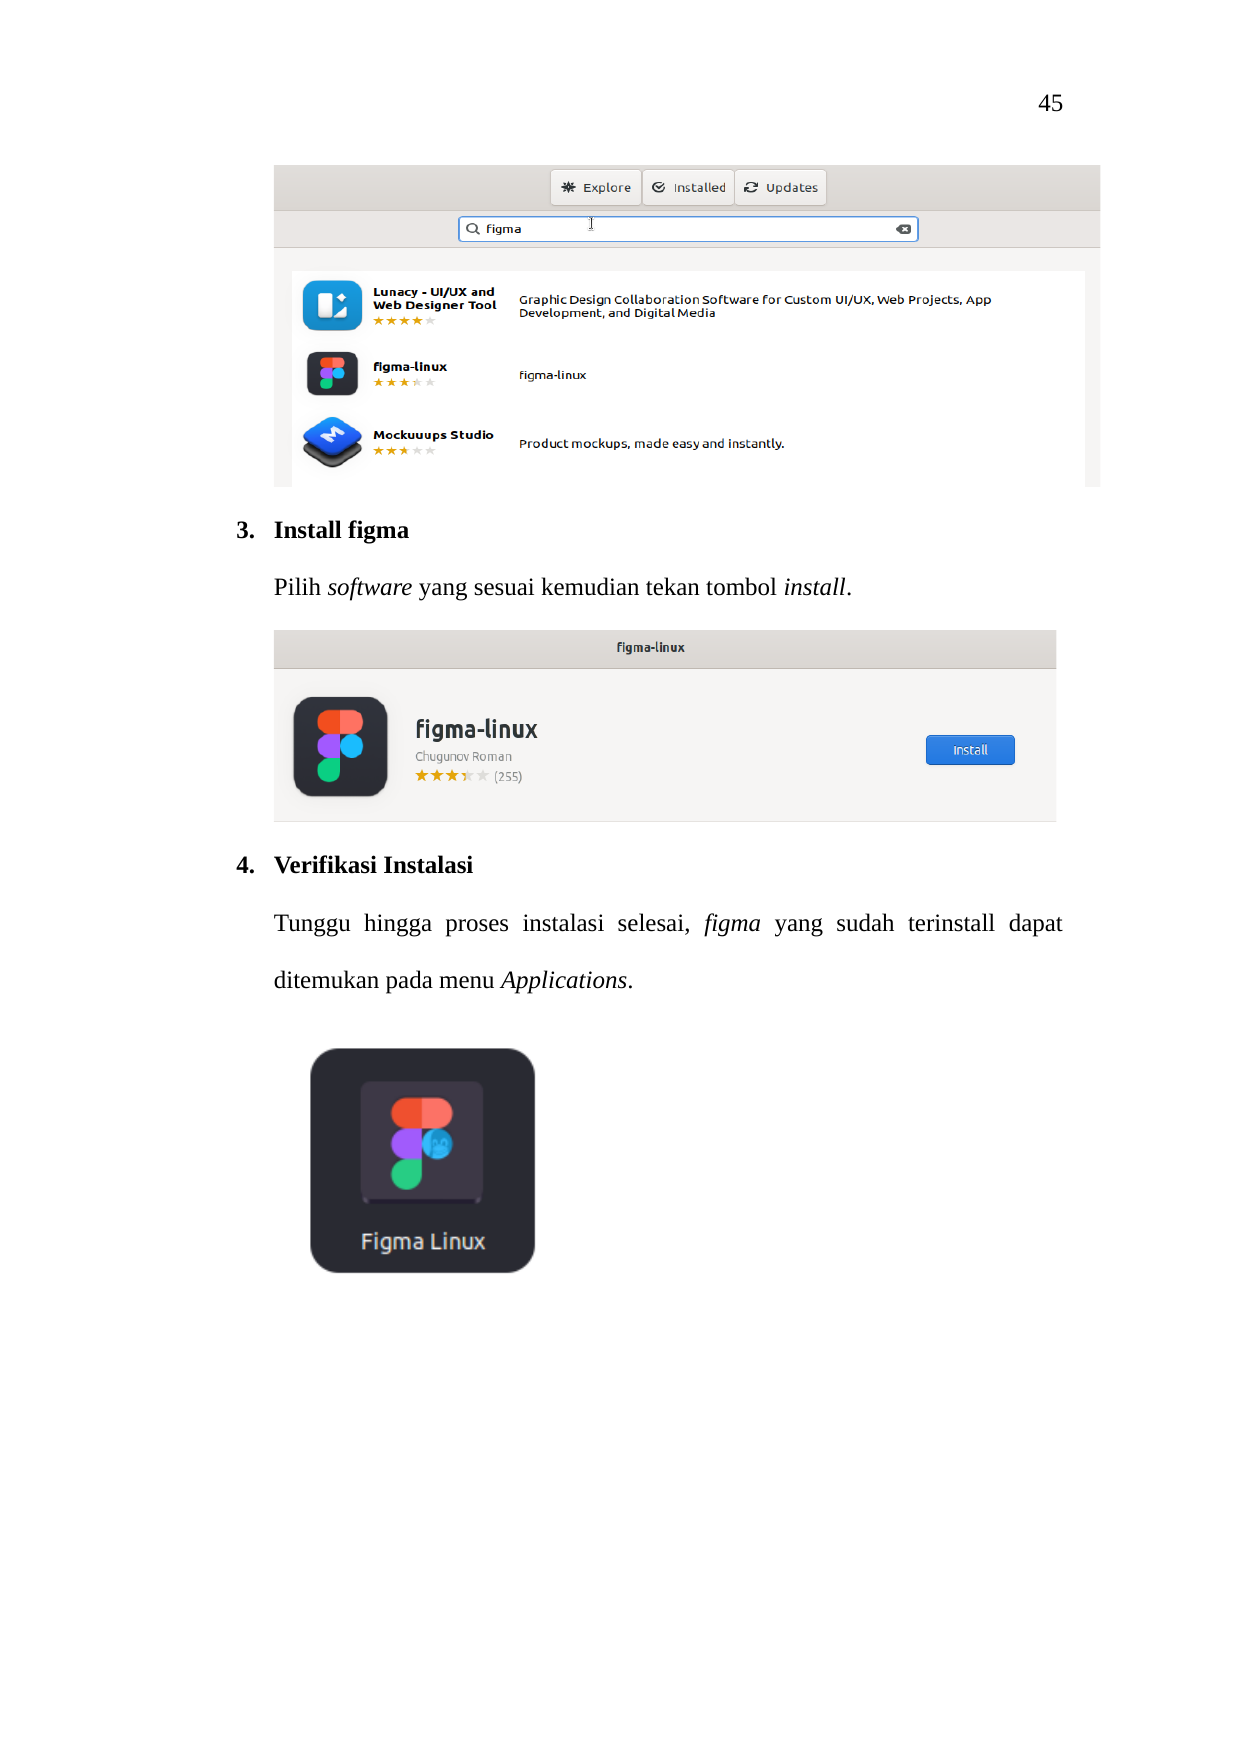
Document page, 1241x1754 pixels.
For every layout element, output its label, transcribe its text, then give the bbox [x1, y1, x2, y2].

list Tunggu hingga proses instalasi selesai, figma yang sudah terinstall dapat ditemukan pada menu Applications. [236, 908, 1063, 994]
picture [273, 165, 1101, 487]
picture [273, 1022, 576, 1292]
list Pilih software yang sesuai kemudian tekan tombol install. [236, 572, 1063, 601]
list Verifikasi Instalasi [236, 850, 1063, 879]
picture [273, 630, 1057, 822]
list Install figma [236, 515, 1063, 544]
